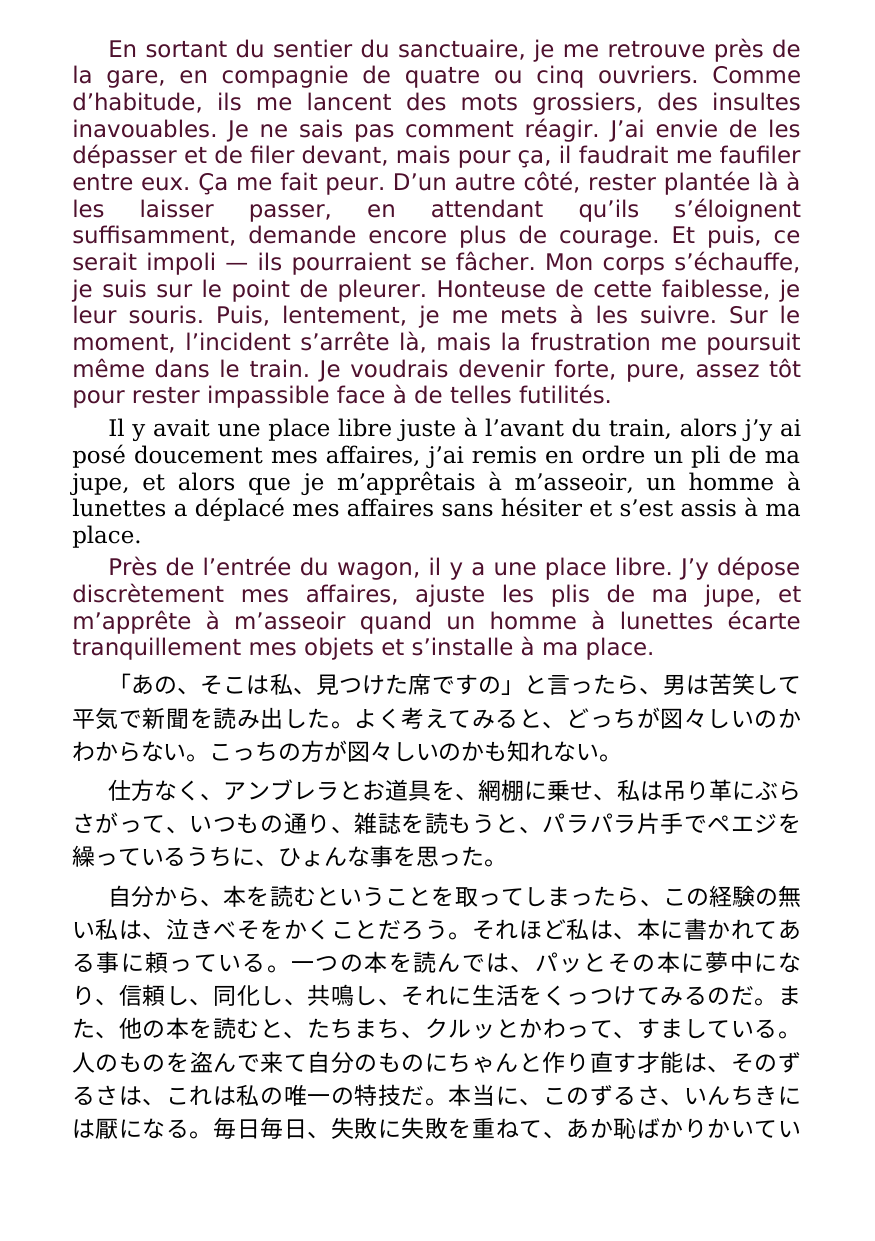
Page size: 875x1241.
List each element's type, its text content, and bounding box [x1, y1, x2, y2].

text Il y avait une place libre juste à l’avant du train, alors j’y ai posé doucement mes affaires, j’ai remis en ordre un pli de ma jupe, et alors que je m’apprêtais à m’asseoir, un homme à lunettes a déplacé mes affaires sans hésiter et s’est assis à ma place. [72, 415, 802, 549]
text Près de l’entrée du wagon, il y a une place libre. J’y dépose discrètement mes affaires, ajuste les plis de ma jupe, et m’apprête à m’asseoir quand un homme à lunettes écarte tranquillement mes objets et s’installe à ma place. [72, 554, 802, 661]
text 自分から、本を読むということを取ってしまったら、この経験の無い私は、泣きべそをかくことだろう。それほど私は、本に書かれてある事に頼っている。一つの本を読んでは、パッとその本に夢中になり、信頼し、同化し、共鳴し、それに生活をくっつけてみるのだ。また、他の本を読むと、たちまち、クルッとかわって、すましている。人のものを盗んで来て自分のものにちゃんと作り直す才能は、そのずるさは、これは私の唯一の特技だ。本当に、このずるさ、いんちきには厭になる。毎日毎日、失敗に失敗を重ねて、あか恥ばかりかいてい [72, 878, 802, 1144]
text 仕方なく、アンブレラとお道具を、網棚に乗せ、私は吊り革にぶらさがって、いつもの通り、雑誌を読もうと、パラパラ片手でペエジを繰っているうちに、ひょんな事を思った。 [72, 773, 802, 872]
text 「あの、そこは私、見つけた席ですの」と言ったら、男は苦笑して平気で新聞を読み出した。よく考えてみると、どっちが図々しいのかわからない。こっちの方が図々しいのかも知れない。 [72, 667, 802, 767]
text En sortant du sentier du sanctuaire, je me retrouve près de la gare, en compagnie de quatre ou cinq ouvriers. Comme d’habitude, ils me lancent des mots grossiers, des insultes inavouables. Je ne sais pas comment réagir. J’ai envie de les dépasser et de filer devant, mais pour ça, il faudrait me faufiler entre eux. Ça me fait peur. D’un autre côté, rester plantée là à les laisser passer, en attendant qu’ils s’éloignent suffisamment, demande encore plus de courage. Et puis, ce serait impoli — ils pourraient se fâcher. Mon corps s’échauffe, je suis sur le point de pleurer. Honteuse de cette faiblesse, je leur souris. Puis, lentement, je me mets à les suivre. Sur le moment, l’incident s’arrête là, mais la frustration me poursuit même dans le train. Je voudrais devenir forte, pure, assez tôt pour rester impassible face à de telles futilités. [72, 36, 802, 409]
